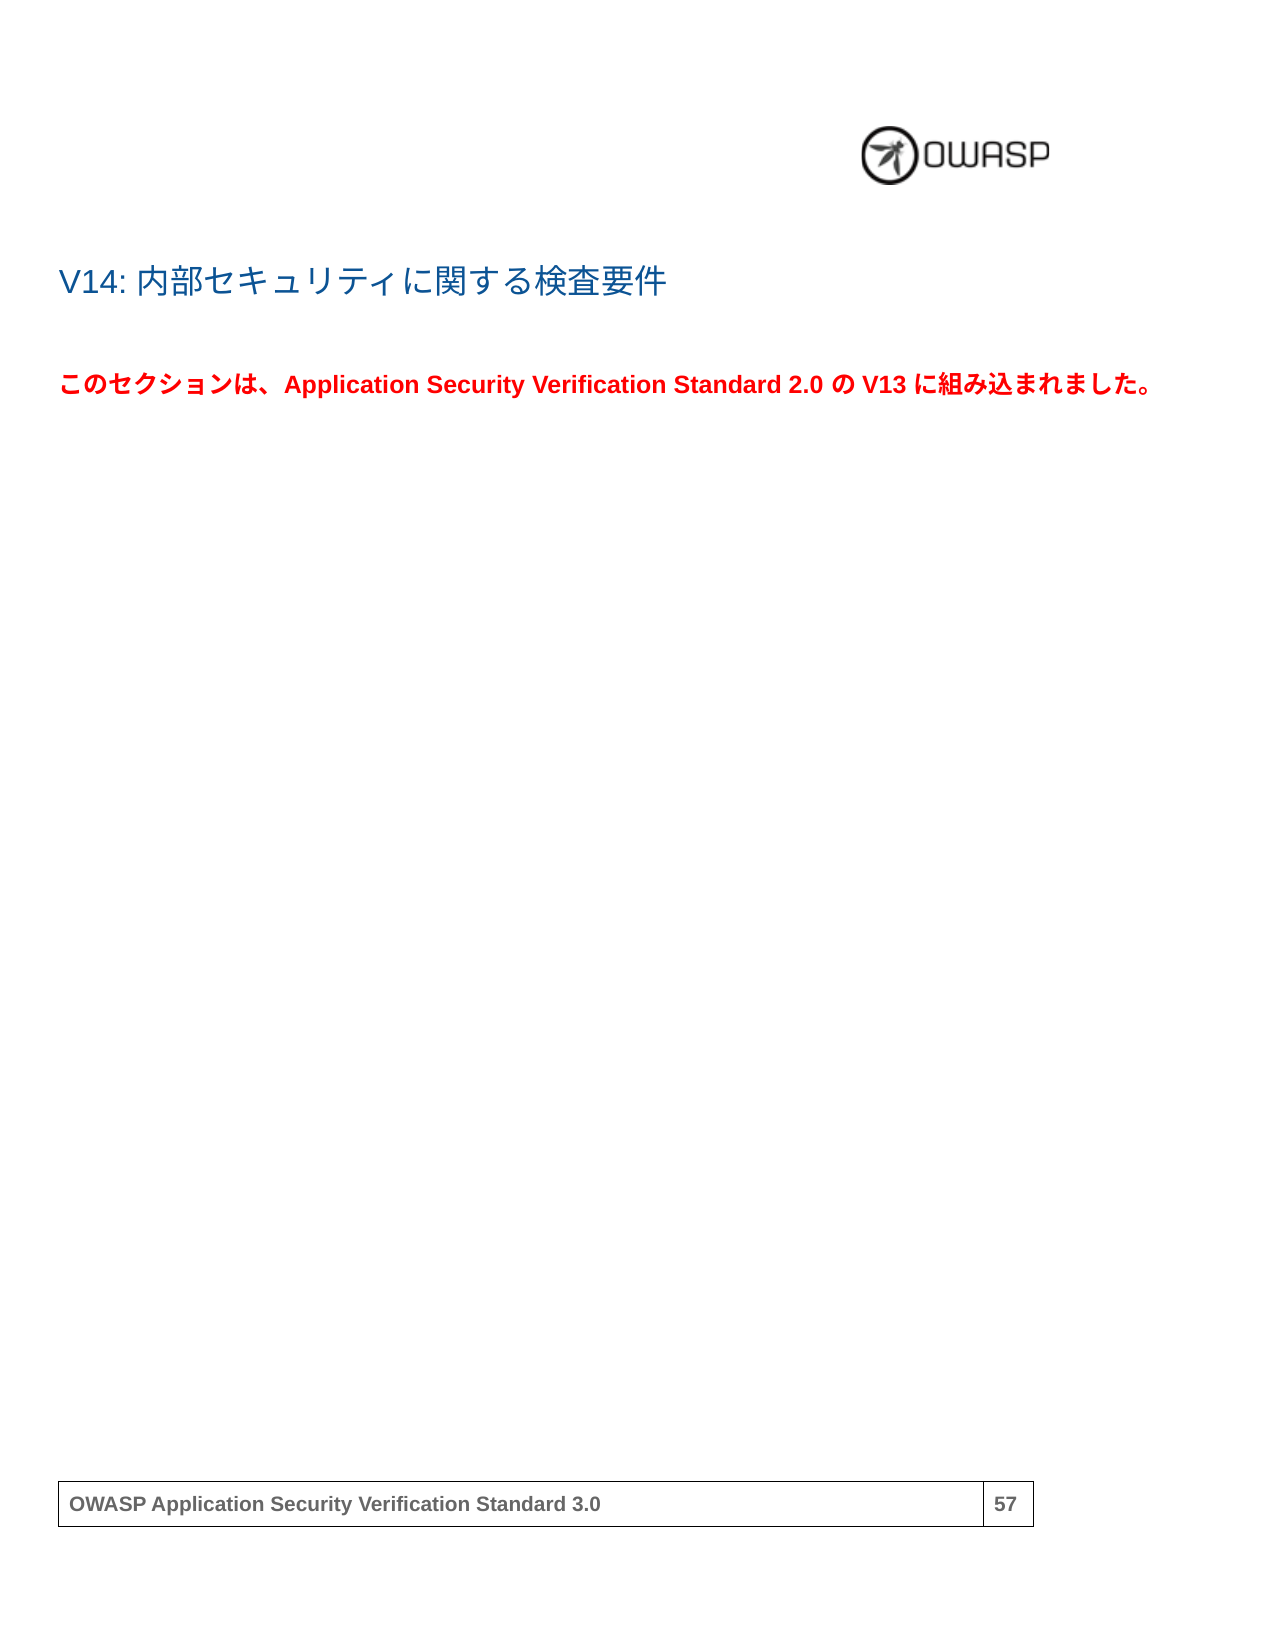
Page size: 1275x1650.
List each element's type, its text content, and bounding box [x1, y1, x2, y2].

text このセクションは、Application Security Verification Standard 2.0 の V13 に組み込まれました。 [58, 365, 1216, 401]
subtitle V14: 内部セキュリティに関する検査要件 [58, 255, 1216, 303]
picture [861, 126, 1050, 185]
